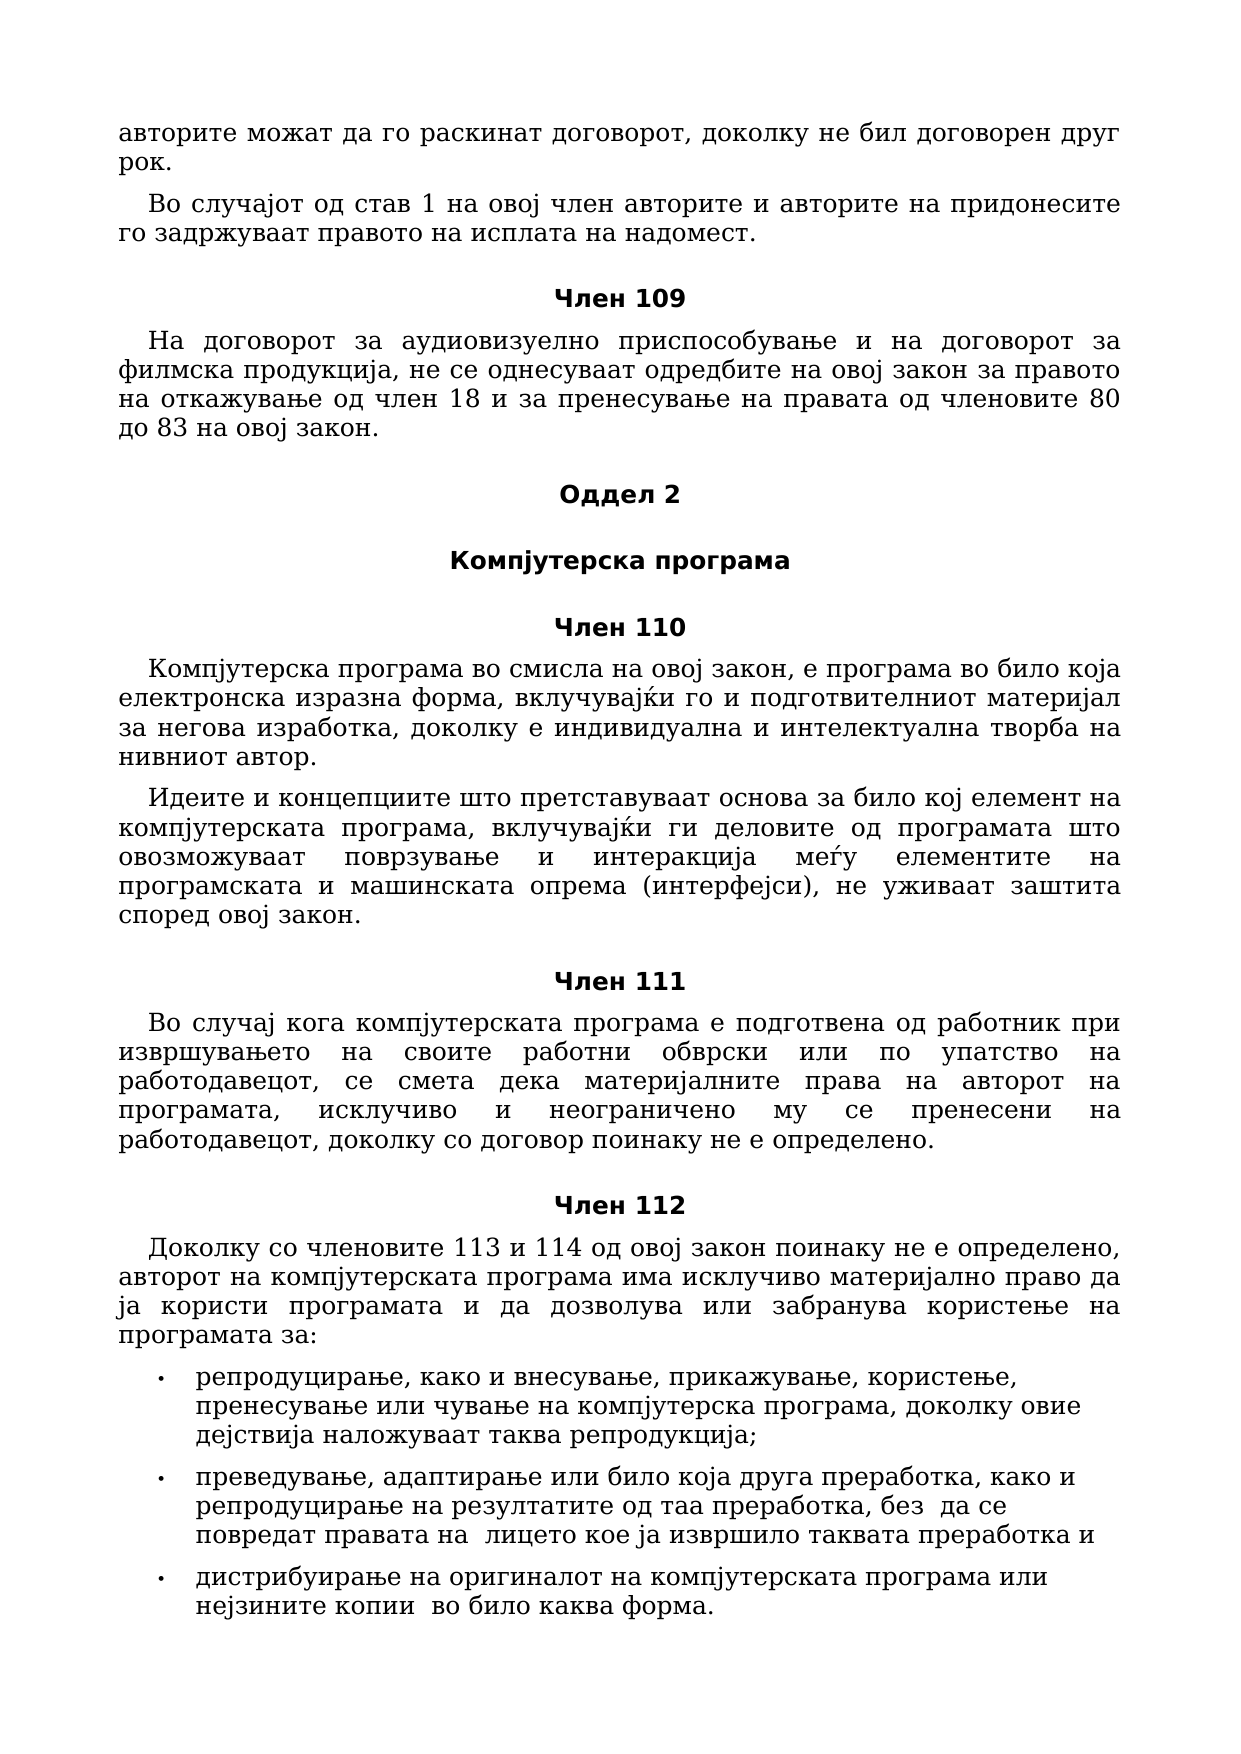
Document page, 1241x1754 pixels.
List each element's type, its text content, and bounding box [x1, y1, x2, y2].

subtitle Член 110 [118, 613, 1122, 642]
text На договорот за аудиовизуелно приспособување и на договорот за филмска продукција, не се однесуваат одредбите на овој закон за правото на откажување од член 18 и за пренесување на правата од членовите 80 до 83 на овој закон. [118, 326, 1122, 443]
subtitle Оддел 2 [118, 480, 1122, 509]
text Во случај кога компјутерската програма е подготвена од работник при извршувањето на своите работни обврски или по упатство на работодавецот, се смета дека материјалните права на авторот на програмата, исклучиво и неограничено му се пренесени на работодавецот, доколку со договор поинаку не е определено. [118, 1008, 1122, 1154]
list преведување, адаптирање или било која друга преработка, како и репродуцирање на резултатите од таа преработка, без да се повредат правата на лицето кое ја извршило таквата преработка и [158, 1462, 1122, 1549]
text Идеите и концепциите што претставуваат основа за било кој елемент на компјутерската програма, вклучувајќи ги деловите од програмата што овозможуваат поврзување и интеракција меѓу елементите на програмската и машинската опрема (интерфејси), не уживаат заштита според овој закон. [118, 783, 1122, 929]
text Доколку со членовите 113 и 114 од овој закон поинаку не е определено, авторот на компјутерската програма има исклучиво материјално право да ја користи програмата и да дозволува или забранува користење на програмата за: [118, 1233, 1122, 1349]
text Во случајот од став 1 на овој член авторите и авторите на придонесите го задржуваат правото на исплата на надомест. [118, 189, 1122, 247]
text Компјутерска програма во смисла на овој закон, е програма во било која електронска изразна форма, вклучувајќи го и подготвителниот материјал за негова изработка, доколку е индивидуална и интелектуална творба на нивниот автор. [118, 654, 1122, 771]
subtitle Член 109 [118, 285, 1122, 314]
list дистрибуирање на оригиналот на компјутерската програма или нејзините копии во било каква форма. [158, 1562, 1122, 1620]
list репродуцирање, како и внесување, прикажување, користење, пренесување или чување на компјутерска програма, доколку овие дејствија наложуваат таква репродукција; [158, 1362, 1122, 1449]
subtitle Компјутерска програма [118, 547, 1122, 576]
subtitle Член 112 [118, 1192, 1122, 1220]
text авторите можат да го раскинат договорот, доколку не бил договорен друг рок. [118, 118, 1122, 176]
subtitle Член 111 [118, 967, 1122, 996]
